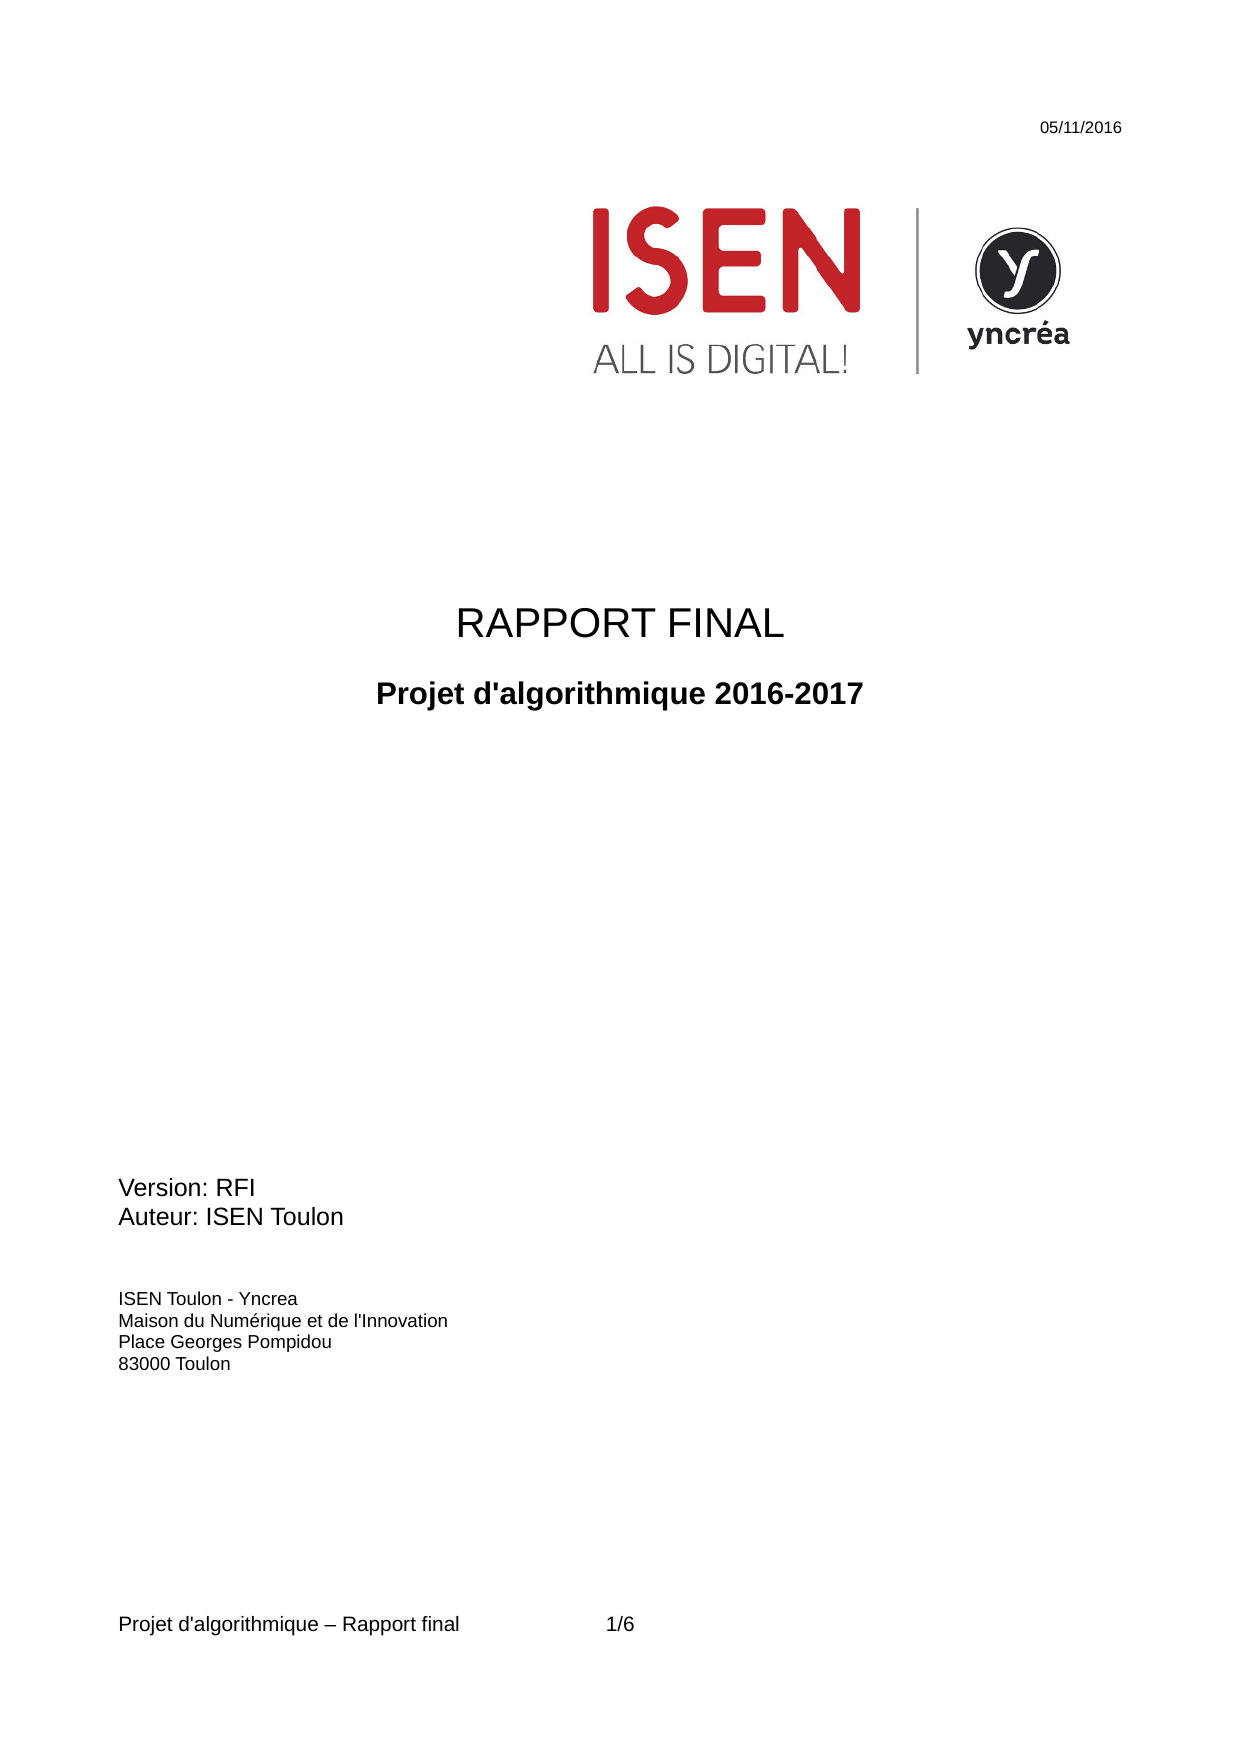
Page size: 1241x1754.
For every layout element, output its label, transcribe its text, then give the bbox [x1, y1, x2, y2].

text Auteur: ISEN Toulon [118, 1202, 1122, 1231]
text ISEN Toulon - Yncrea Maison du Numérique et de l'Innovation Place Georges Pompidou [118, 1288, 1122, 1353]
text RAPPORT FINAL [118, 598, 1122, 646]
text 83000 Toulon [118, 1353, 1122, 1374]
text Projet d'algorithmique 2016-2017 [118, 675, 1122, 711]
text Version: RFI [118, 1173, 1122, 1202]
picture [541, 168, 1120, 405]
